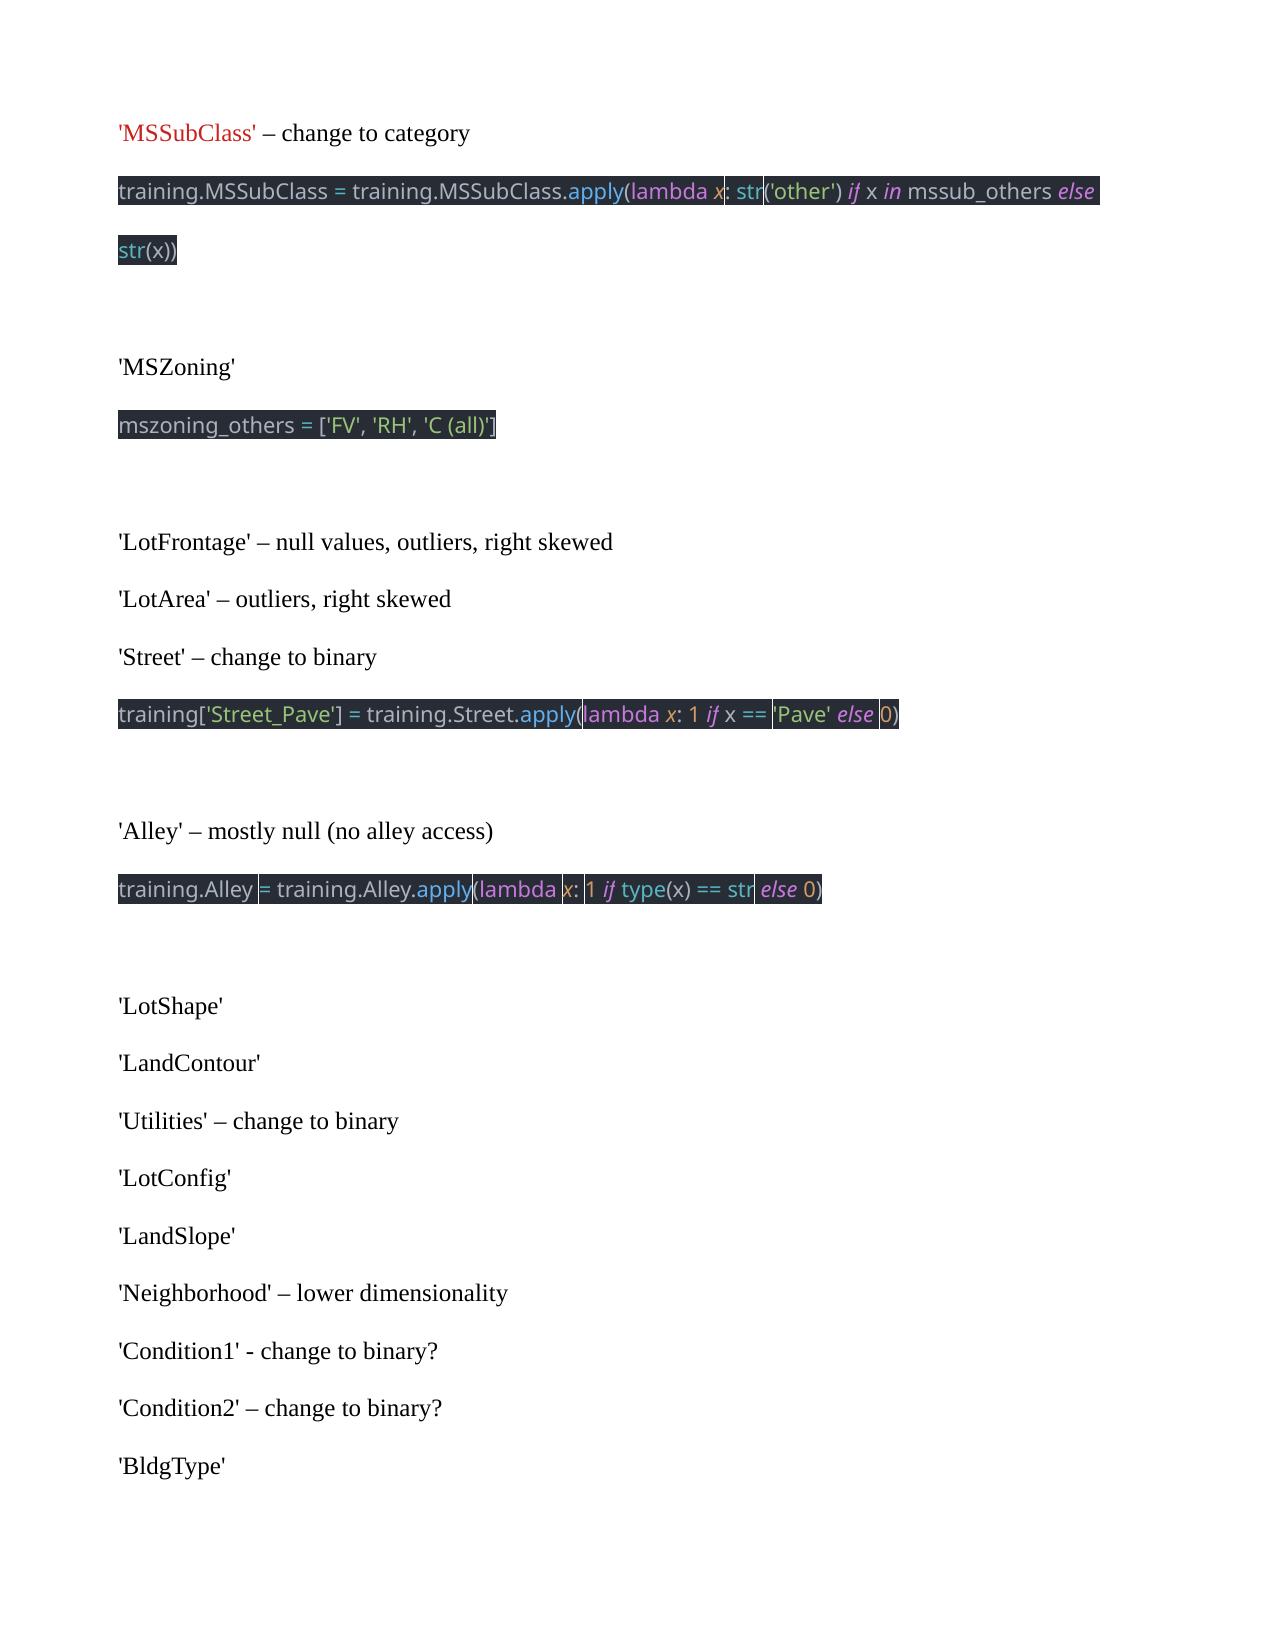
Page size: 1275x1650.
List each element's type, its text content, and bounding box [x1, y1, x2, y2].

text 'Street' – change to binary [118, 642, 1157, 671]
text 'LotShape' [118, 991, 1157, 1020]
text training.MSSubClass = training.MSSubClass.apply(lambda x: str('other') if x in mssub_others else str(x)) [118, 176, 1157, 265]
text 'Condition2' – change to binary? [118, 1393, 1157, 1422]
text 'LotConfig' [118, 1163, 1157, 1192]
text 'LandSlope' [118, 1221, 1157, 1250]
text 'Alley' – mostly null (no alley access) [118, 816, 1157, 845]
text 'Neighborhood' – lower dimensionality [118, 1278, 1157, 1307]
text 'Condition1' - change to binary? [118, 1336, 1157, 1365]
text 'LandContour' [118, 1048, 1157, 1077]
text 'Utilities' – change to binary [118, 1106, 1157, 1135]
text training.Alley = training.Alley.apply(lambda x: 1 if type(x) == str else 0) [118, 874, 1157, 904]
text 'LotFrontage' – null values, outliers, right skewed [118, 527, 1157, 556]
text mszoning_others = ['FV', 'RH', 'C (all)'] [118, 410, 1157, 439]
text training['Street_Pave'] = training.Street.apply(lambda x: 1 if x == 'Pave' else 0) [118, 699, 1157, 729]
text 'MSSubClass' – change to category [118, 118, 1157, 147]
text 'BldgType' [118, 1451, 1157, 1480]
text 'LotArea' – outliers, right skewed [118, 584, 1157, 613]
text 'MSZoning' [118, 352, 1157, 381]
